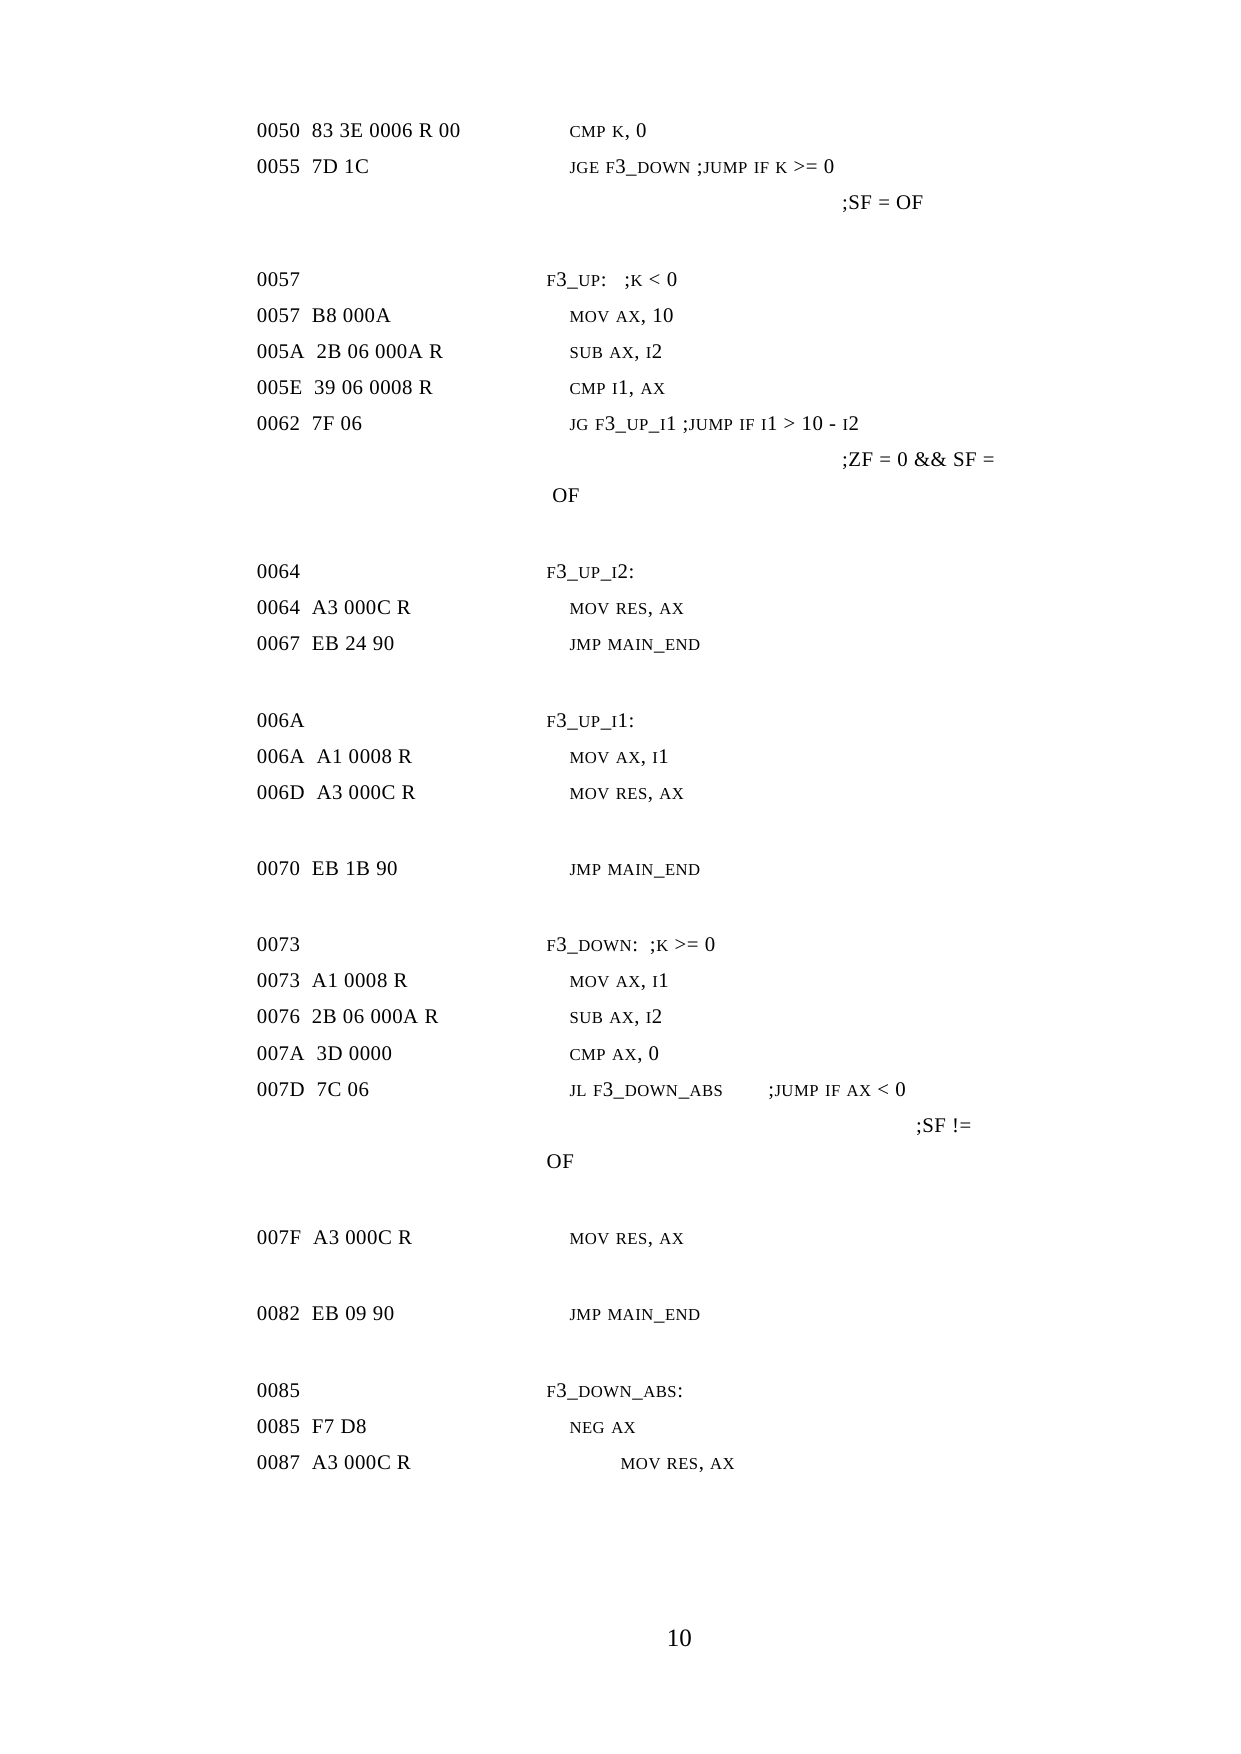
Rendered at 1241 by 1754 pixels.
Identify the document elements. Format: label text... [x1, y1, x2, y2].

text 0076 2B 06 000A R sub ax, i2 [177, 1004, 1181, 1028]
text OF [177, 1149, 1181, 1173]
text 0085 F7 D8 neg ax [177, 1414, 1181, 1438]
text 0073 A1 0008 R mov ax, i1 [177, 968, 1181, 992]
text 0050 83 3E 0006 R 00 cmp k, 0 [177, 118, 1181, 142]
text 0073 f3_down: ;k >= 0 [177, 932, 1181, 956]
text 0057 B8 000A mov ax, 10 [177, 303, 1181, 327]
text ;ZF = 0 && SF = [177, 447, 1181, 471]
text 006D A3 000C R mov res, ax [177, 780, 1181, 804]
text 007D 7C 06 jl f3_down_abs ;jump if ax < 0 [177, 1077, 1181, 1101]
text 0055 7D 1C jge f3_down ;jump if k >= 0 [177, 154, 1181, 178]
text OF [177, 483, 1181, 507]
text 0057 f3_up: ;k < 0 [177, 267, 1181, 291]
text 0070 EB 1B 90 jmp main_end [177, 856, 1181, 880]
text 006A f3_up_i1: [177, 708, 1181, 732]
text 0087 A3 000C R mov res, ax [177, 1450, 1181, 1474]
text 0064 A3 000C R mov res, ax [177, 595, 1181, 619]
text 005E 39 06 0008 R cmp i1, ax [177, 375, 1181, 399]
text ;SF != [177, 1113, 1181, 1137]
text 007F A3 000C R mov res, ax [177, 1225, 1181, 1249]
text 006A A1 0008 R mov ax, i1 [177, 744, 1181, 768]
text 0067 EB 24 90 jmp main_end [177, 631, 1181, 655]
text 0064 f3_up_i2: [177, 559, 1181, 583]
text 0082 EB 09 90 jmp main_end [177, 1301, 1181, 1325]
text 007A 3D 0000 cmp ax, 0 [177, 1041, 1181, 1064]
text 005A 2B 06 000A R sub ax, i2 [177, 339, 1181, 363]
text ;SF = OF [177, 190, 1181, 214]
text 0085 f3_down_abs: [177, 1378, 1181, 1402]
text 0062 7F 06 jg f3_up_i1 ;jump if i1 > 10 - i2 [177, 411, 1181, 435]
